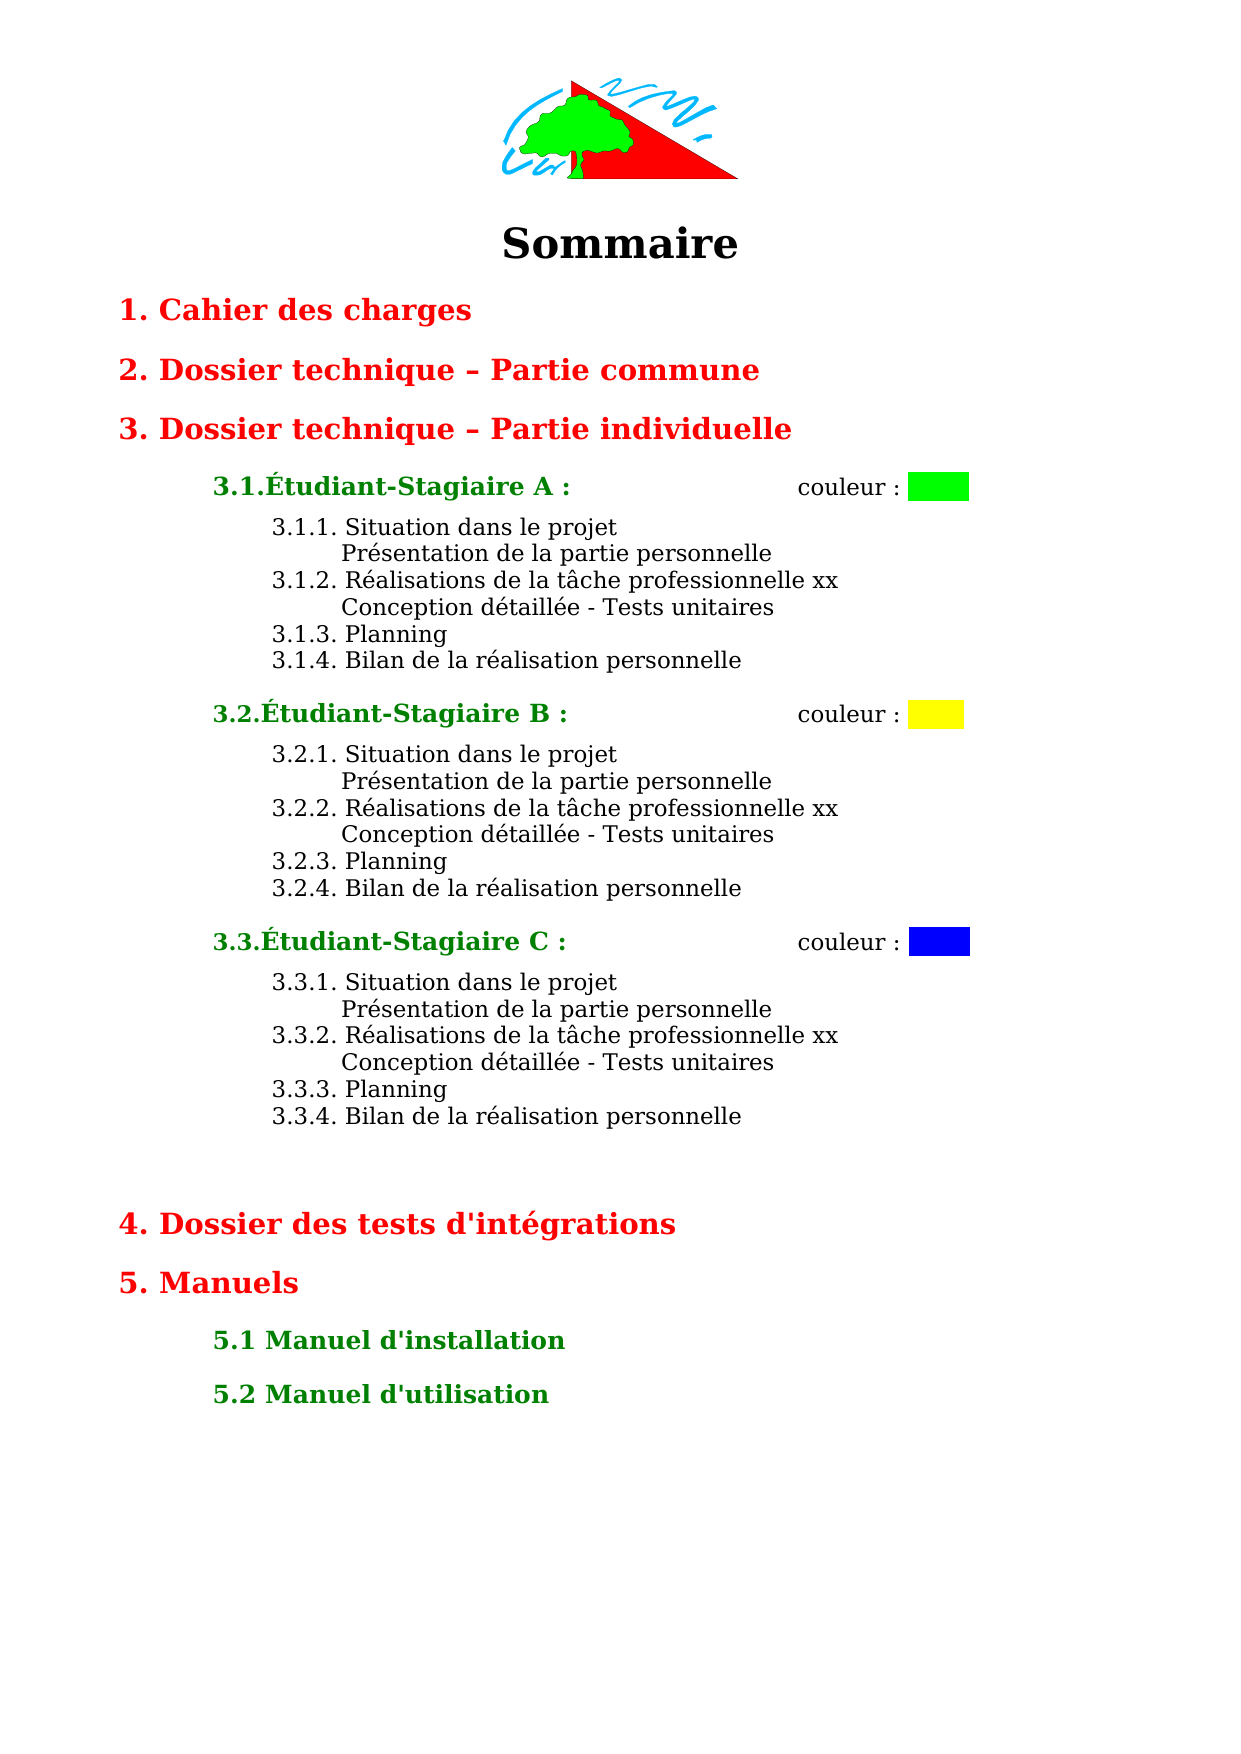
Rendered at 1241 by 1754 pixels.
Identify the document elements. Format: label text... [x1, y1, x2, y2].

subtitle Présentation de la partie personnelle [271, 768, 1122, 795]
subtitle Bilan de la réalisation personnelle [271, 1103, 1122, 1129]
subtitle Réalisations de la tâche professionnelle xx [271, 795, 1122, 822]
subtitle Bilan de la réalisation personnelle [271, 875, 1122, 902]
subtitle Manuels [118, 1266, 1122, 1301]
subtitle Situation dans le projet [271, 514, 1122, 540]
subtitle Manuel d'utilisation [212, 1380, 1122, 1409]
subtitle Étudiant-Stagiaire C : couleur : [212, 927, 1122, 956]
subtitle Dossier des tests d'intégrations [118, 1207, 1122, 1241]
subtitle Bilan de la réalisation personnelle [271, 647, 1122, 674]
subtitle Planning [271, 848, 1122, 875]
subtitle Étudiant-Stagiaire A : couleur : [212, 472, 1122, 501]
text Sommaire [118, 219, 1122, 268]
subtitle 3. Dossier technique – Partie individuelle [118, 412, 1122, 447]
subtitle Situation dans le projet [271, 741, 1122, 768]
subtitle Réalisations de la tâche professionnelle xx [271, 1022, 1122, 1049]
subtitle Planning [271, 621, 1122, 647]
subtitle Manuel d'installation [212, 1326, 1122, 1355]
subtitle Conception détaillée - Tests unitaires [271, 1049, 1122, 1076]
subtitle Réalisations de la tâche professionnelle xx [271, 567, 1122, 594]
subtitle Conception détaillée - Tests unitaires [271, 822, 1122, 848]
subtitle 2. Dossier technique – Partie commune [118, 353, 1122, 387]
subtitle Planning [271, 1076, 1122, 1103]
subtitle Présentation de la partie personnelle [271, 996, 1122, 1022]
subtitle Présentation de la partie personnelle [271, 540, 1122, 567]
subtitle Conception détaillée - Tests unitaires [271, 594, 1122, 621]
subtitle 1. Cahier des charges [118, 293, 1122, 328]
subtitle Situation dans le projet [271, 969, 1122, 996]
subtitle Étudiant-Stagiaire B : couleur : [212, 699, 1122, 729]
